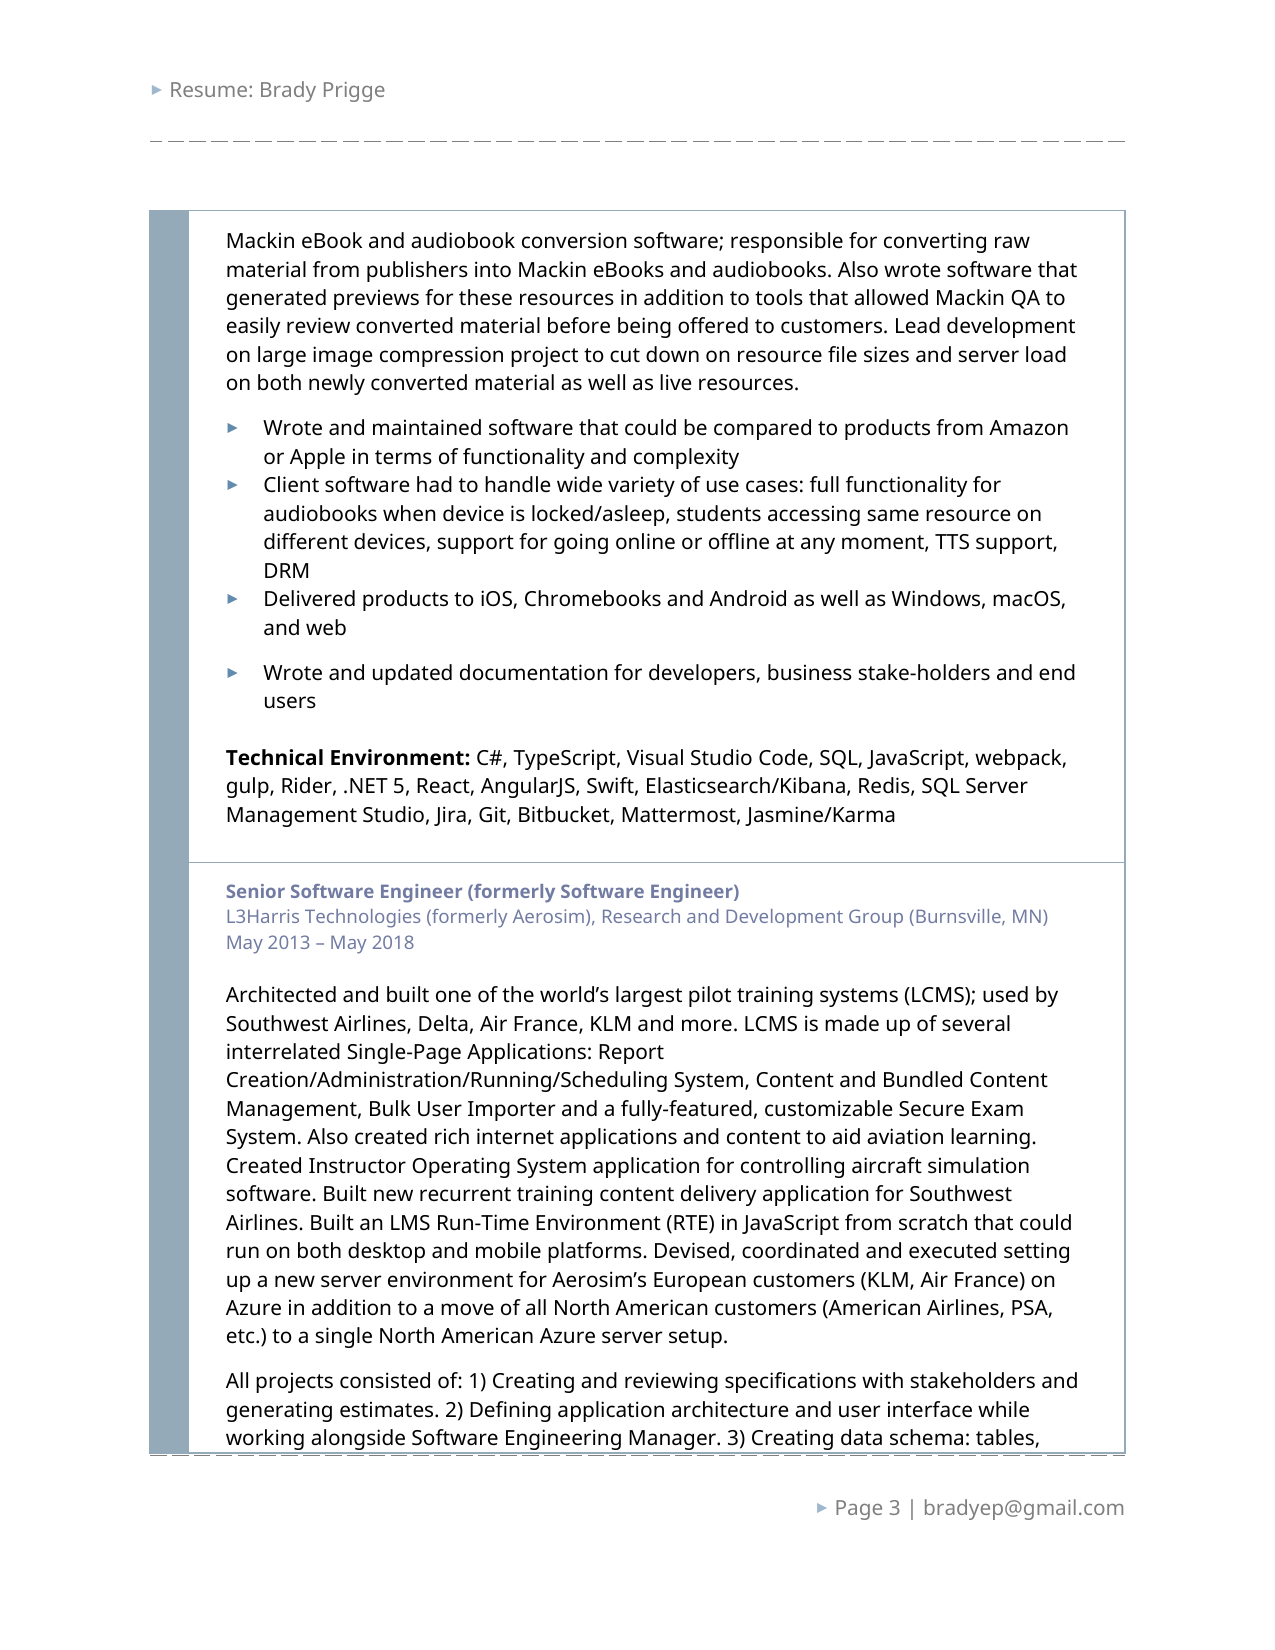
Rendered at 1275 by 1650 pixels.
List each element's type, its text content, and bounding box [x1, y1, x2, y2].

table_header [151, 211, 187, 862]
table_cell Senior Software Engineer (formerly Software Engineer) L3Harris Technologies (formerly Aerosim), Research and Development Group (Burnsville, MN) May 2013 – May 2018 Architected and built one of the world’s largest pilot training systems (LCMS); used by Southwest Airlines, Delta, Air France, KLM and more. LCMS is made up of several interrelated Single-Page Applications: Report Creation/Administration/Running/Scheduling System, Content and Bundled Content Management, Bulk User Importer and a fully-featured, customizable Secure Exam System. Also created rich internet applications and content to aid aviation learning. Created Instructor Operating System application for controlling aircraft simulation software. Built new recurrent training content delivery application for Southwest Airlines. Built an LMS Run-Time Environment (RTE) in JavaScript from scratch that could run on both desktop and mobile platforms. Devised, coordinated and executed setting up a new server environment for Aerosim’s European customers (KLM, Air France) on Azure in addition to a move of all North American customers (American Airlines, PSA, etc.) to a single North American Azure server setup. All projects consisted of: 1) Creating and reviewing specifications with stakeholders and generating estimates. 2) Defining application architecture and user interface while working alongside Software Engineering Manager. 3) Creating data schema: tables, [189, 863, 1124, 1452]
table_header Mackin eBook and audiobook conversion software; responsible for converting raw material from publishers into Mackin eBooks and audiobooks. Also wrote software that generated previews for these resources in addition to tools that allowed Mackin QA to easily review converted material before being offered to customers. Lead development on large image compression project to cut down on resource file sizes and server load on both newly converted material as well as live resources. Wrote and maintained software that could be compared to products from Amazon or Apple in terms of functionality and complexity Client software had to handle wide variety of use cases: full functionality for audiobooks when device is locked/asleep, students accessing same resource on different devices, support for going online or offline at any moment, TTS support, DRM Delivered products to iOS, Chromebooks and Android as well as Windows, macOS, and web Wrote and updated documentation for developers, business stake-holders and end users Technical Environment: C#, TypeScript, Visual Studio Code, SQL, JavaScript, webpack, gulp, Rider, .NET 5, React, AngularJS, Swift, Elasticsearch/Kibana, Redis, SQL Server Management Studio, Jira, Git, Bitbucket, Mattermost, Jasmine/Karma [189, 211, 1124, 862]
table_cell [151, 863, 187, 1452]
